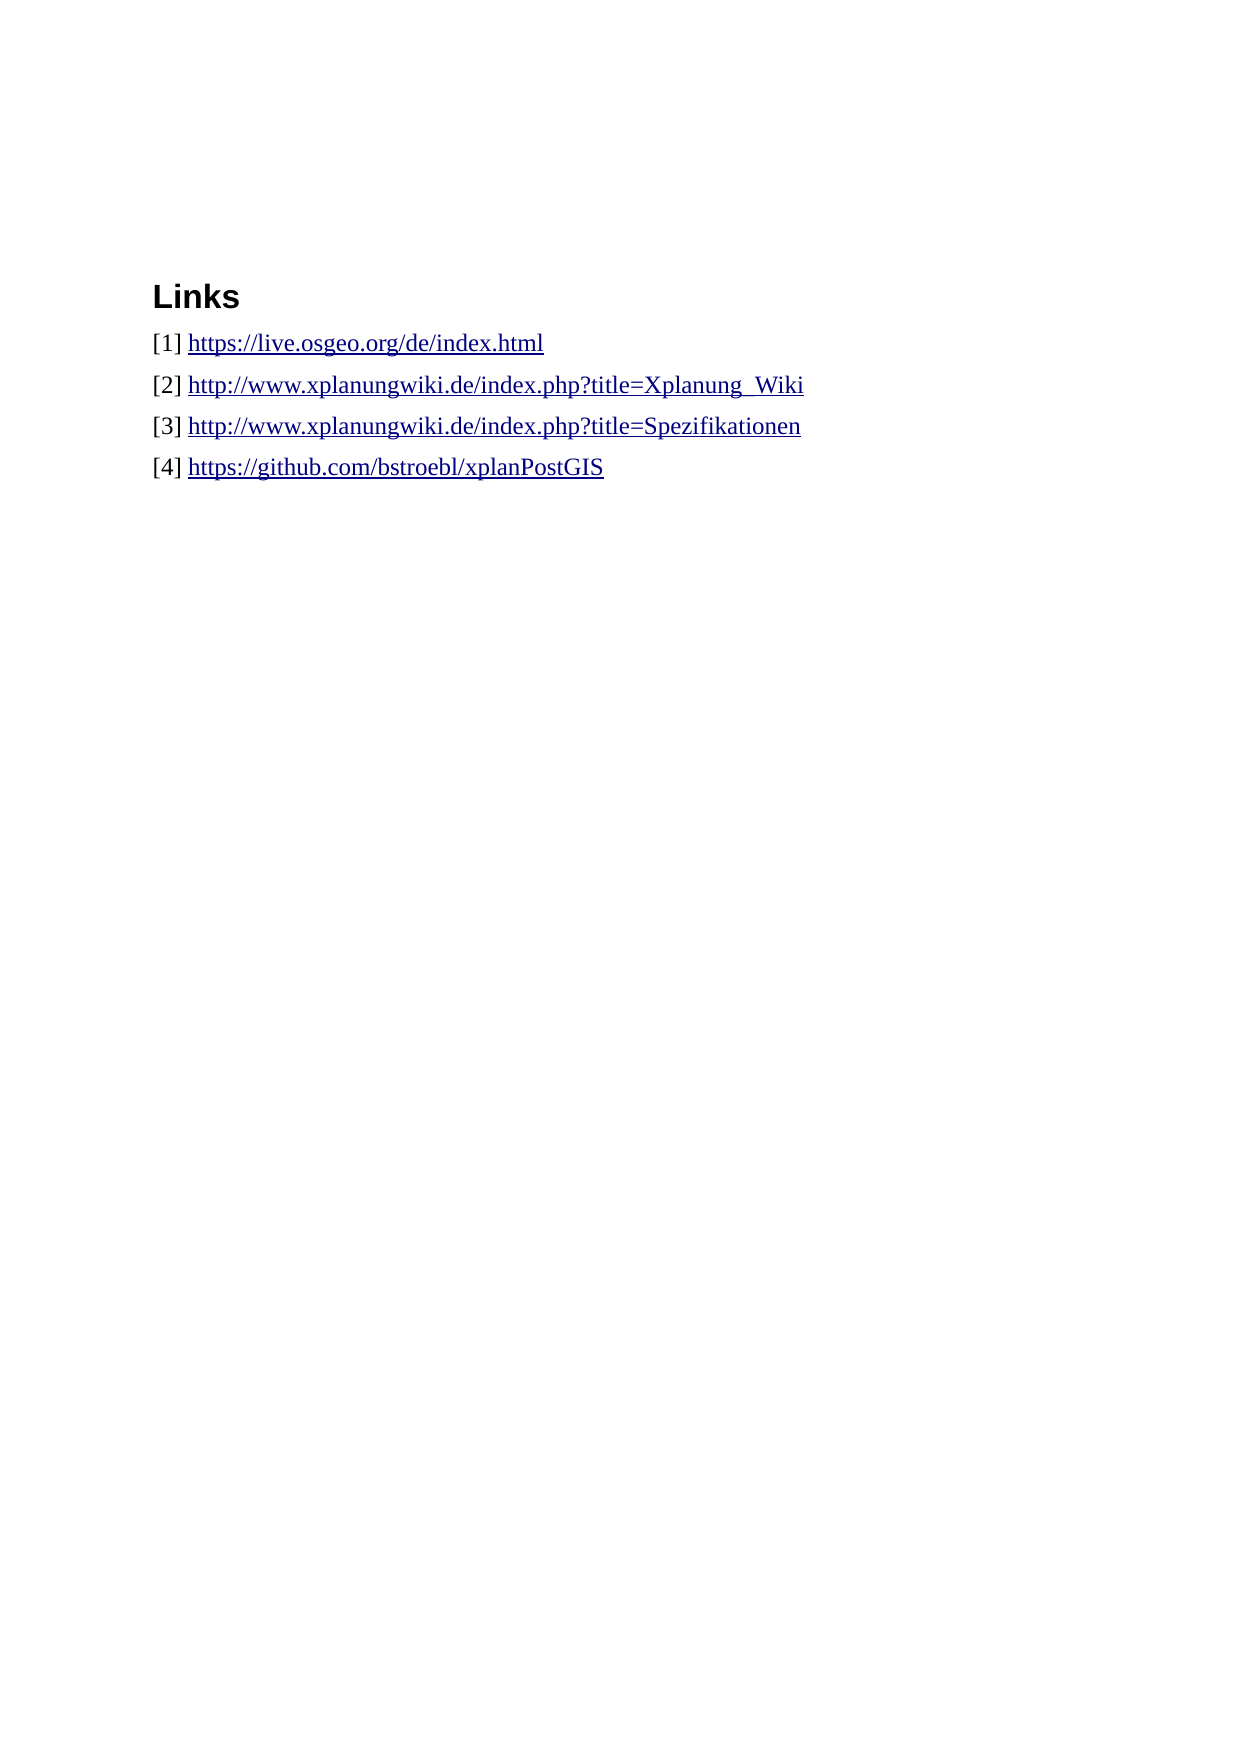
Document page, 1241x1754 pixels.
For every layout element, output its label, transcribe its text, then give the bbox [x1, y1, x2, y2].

text [3] http://www.xplanungwiki.de/index.php?title=Spezifikationen [152, 411, 1088, 440]
text [1] https://live.osgeo.org/de/index.html [152, 328, 1088, 357]
text [4] https://github.com/bstroebl/xplanPostGIS [152, 452, 1088, 481]
text [2] http://www.xplanungwiki.de/index.php?title=Xplanung_Wiki [152, 370, 1088, 398]
subtitle Links [152, 277, 1088, 316]
